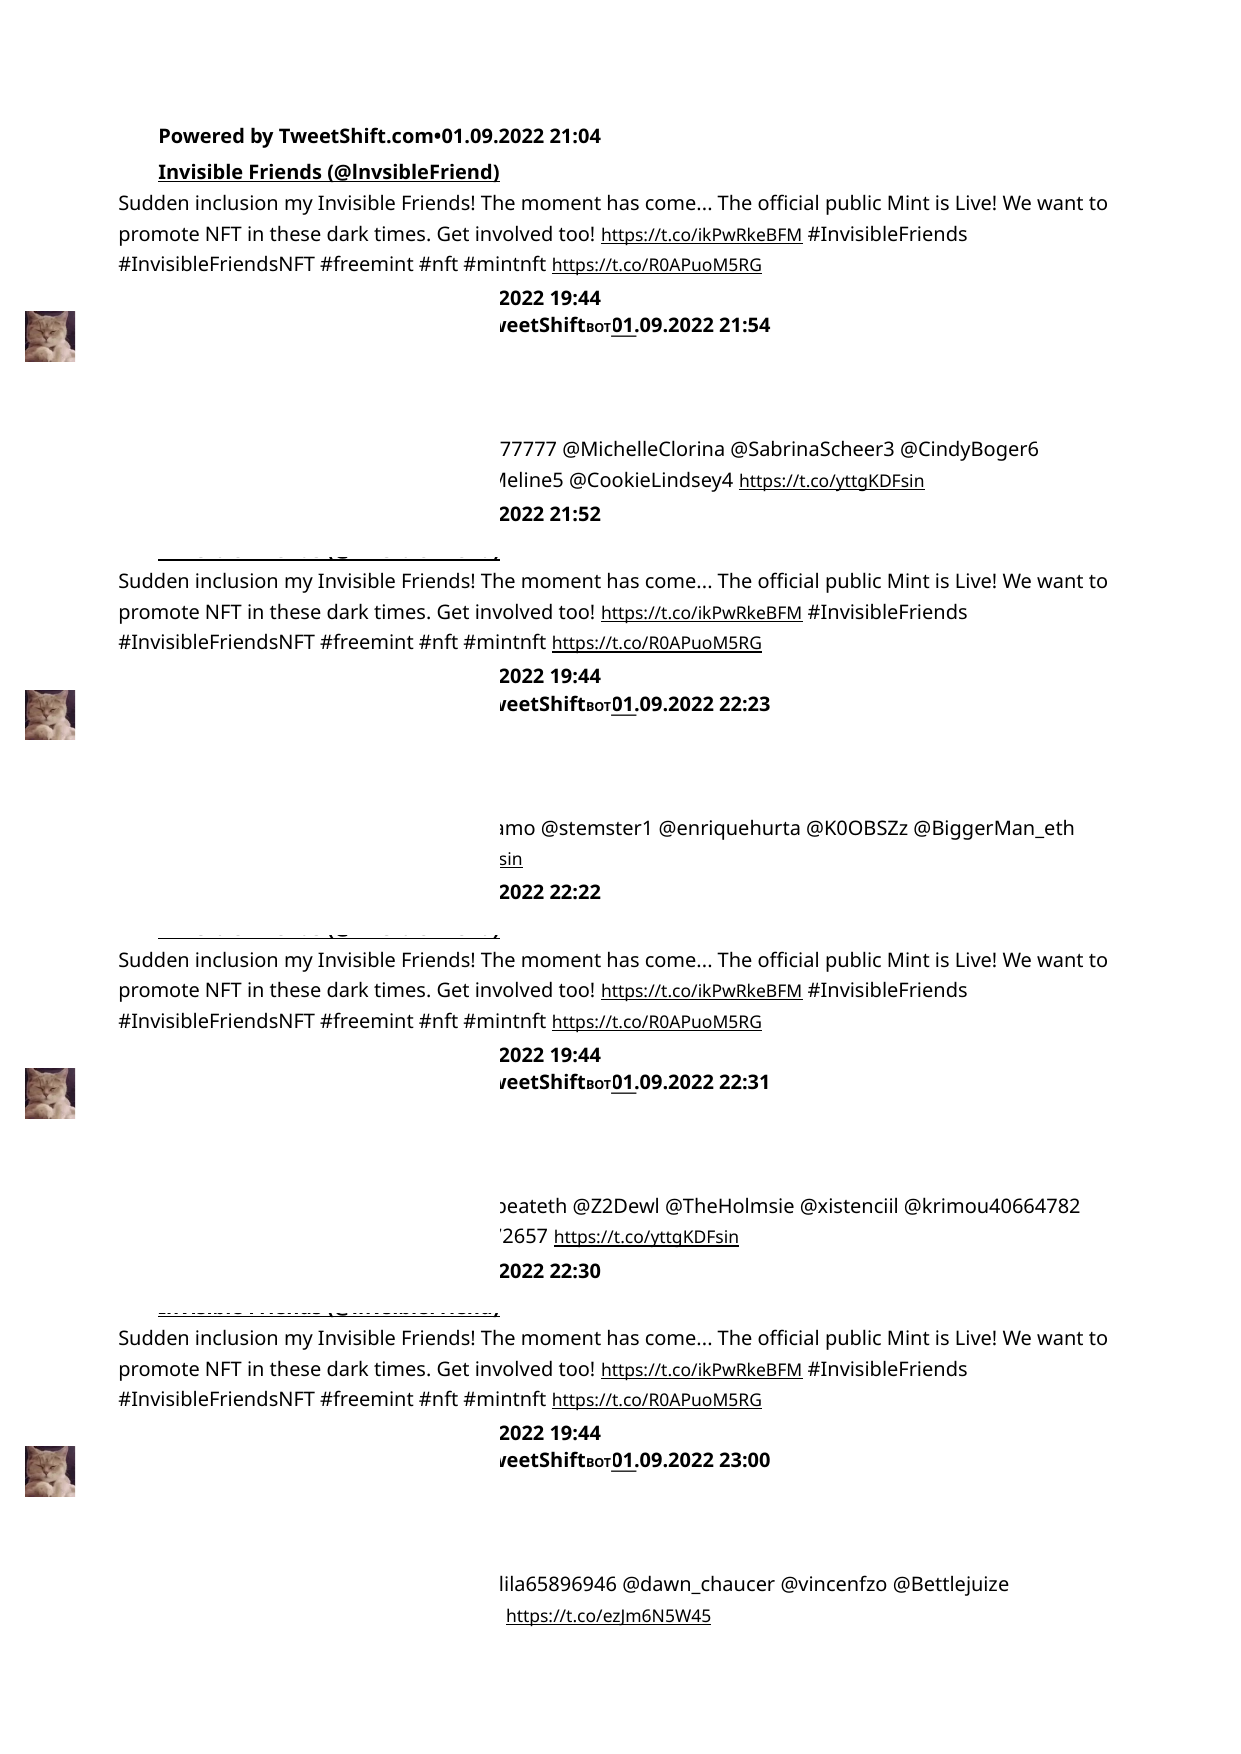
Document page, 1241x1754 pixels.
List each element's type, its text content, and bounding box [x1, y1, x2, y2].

list Powered by TweetShift.com•01.09.2022 19:44 [0, 281, 1117, 557]
list Best project to ever be in the space @nobeateth @Z2Dewl @TheHolmsie @xistenciil @krimou40664782 @kkghaith @KelsenParker @Yooyoo96872657 https://t.co/yttgKDFsin [500, 1192, 1122, 1250]
picture [25, 1446, 75, 1497]
list Quoted @lnvsibleFriend ... [500, 1106, 1122, 1139]
subtitle T GEHRLING • TweetShiftBOT01.09.2022 21:54 [500, 312, 1122, 339]
list Best project to ever be in the space @jtin77777 @MichelleClorina @SabrinaScheer3 @CindyBoger6 @shinyoung_bick @MargieOrji @LouiseMeline5 @CookieLindsey4 https://t.co/yttgKDFsin [500, 435, 1122, 493]
list Quoted @Sergimas ... [500, 1484, 1122, 1518]
list Powered by TweetShift.com•01.09.2022 21:52 [500, 496, 1117, 527]
list Powered by TweetShift.com•01.09.2022 19:44 [0, 1037, 1117, 1313]
list Hey bro! @Ela14974593 @brandlnft @Delila65896946 @dawn_chaucer @vincenfzo @Bettlejuize @TongChe37342667 @MurphyEdward11 https://t.co/ezJm6N5W45 [500, 1570, 1122, 1628]
list T GEHRLING (@GehrlingTv) [500, 1530, 1122, 1566]
list Powered by TweetShift.com•01.09.2022 21:04 [123, 118, 1117, 149]
list Invisible Friends (@lnvsibleFriend) [118, 1284, 1122, 1320]
subtitle T GEHRLING • TweetShiftBOT01.09.2022 23:00 [500, 1447, 1122, 1474]
subtitle T GEHRLING • TweetShiftBOT01.09.2022 22:31 [500, 1068, 1122, 1096]
list Invisible Friends (@lnvsibleFriend) [118, 527, 1122, 563]
list Powered by TweetShift.com•01.09.2022 19:44 [0, 1416, 1117, 1692]
picture [25, 311, 75, 362]
list Powered by TweetShift.com•01.09.2022 22:30 [500, 1253, 1117, 1284]
subtitle T GEHRLING • TweetShiftBOT01.09.2022 22:23 [500, 690, 1122, 717]
list T GEHRLING (@GehrlingTv) [500, 774, 1122, 810]
list Quoted @lnvsibleFriend ... [500, 727, 1122, 761]
list Powered by TweetShift.com•01.09.2022 22:22 [500, 875, 1117, 906]
list Invisible Friends (@lnvsibleFriend) [118, 906, 1122, 942]
list Sudden inclusion my Invisible Friends! The moment has come... The official public Mint is Live! We want to promote NFT in these dark times. Get involved too! https://t.co/ikPwRkeBFM #InvisibleFriends #InvisibleFriendsNFT #freemint #nft #mintnft https://t.co/R0APuoM5RG [118, 1324, 1122, 1412]
list Invisible Friends (@lnvsibleFriend) [118, 149, 1122, 185]
list T GEHRLING (@GehrlingTv) [500, 1152, 1122, 1188]
list Powered by TweetShift.com•01.09.2022 19:44 [0, 659, 1117, 935]
picture [25, 1068, 75, 1119]
picture [25, 690, 75, 740]
list Hey bro! @purpledrank7855 @Axel_In_Kamo @stemster1 @enriquehurta @K0OBSZz @BiggerMan_eth @Trentnft @Felix_1673 https://t.co/yttgKDFsin [500, 814, 1122, 872]
list Sudden inclusion my Invisible Friends! The moment has come... The official public Mint is Live! We want to promote NFT in these dark times. Get involved too! https://t.co/ikPwRkeBFM #InvisibleFriends #InvisibleFriendsNFT #freemint #nft #mintnft https://t.co/R0APuoM5RG [118, 189, 1122, 277]
list Sudden inclusion my Invisible Friends! The moment has come... The official public Mint is Live! We want to promote NFT in these dark times. Get involved too! https://t.co/ikPwRkeBFM #InvisibleFriends #InvisibleFriendsNFT #freemint #nft #mintnft https://t.co/R0APuoM5RG [118, 567, 1122, 656]
list T GEHRLING (@GehrlingTv) [500, 395, 1122, 431]
list Quoted @lnvsibleFriend ... [500, 349, 1122, 383]
list Sudden inclusion my Invisible Friends! The moment has come... The official public Mint is Live! We want to promote NFT in these dark times. Get involved too! https://t.co/ikPwRkeBFM #InvisibleFriends #InvisibleFriendsNFT #freemint #nft #mintnft https://t.co/R0APuoM5RG [118, 946, 1122, 1034]
